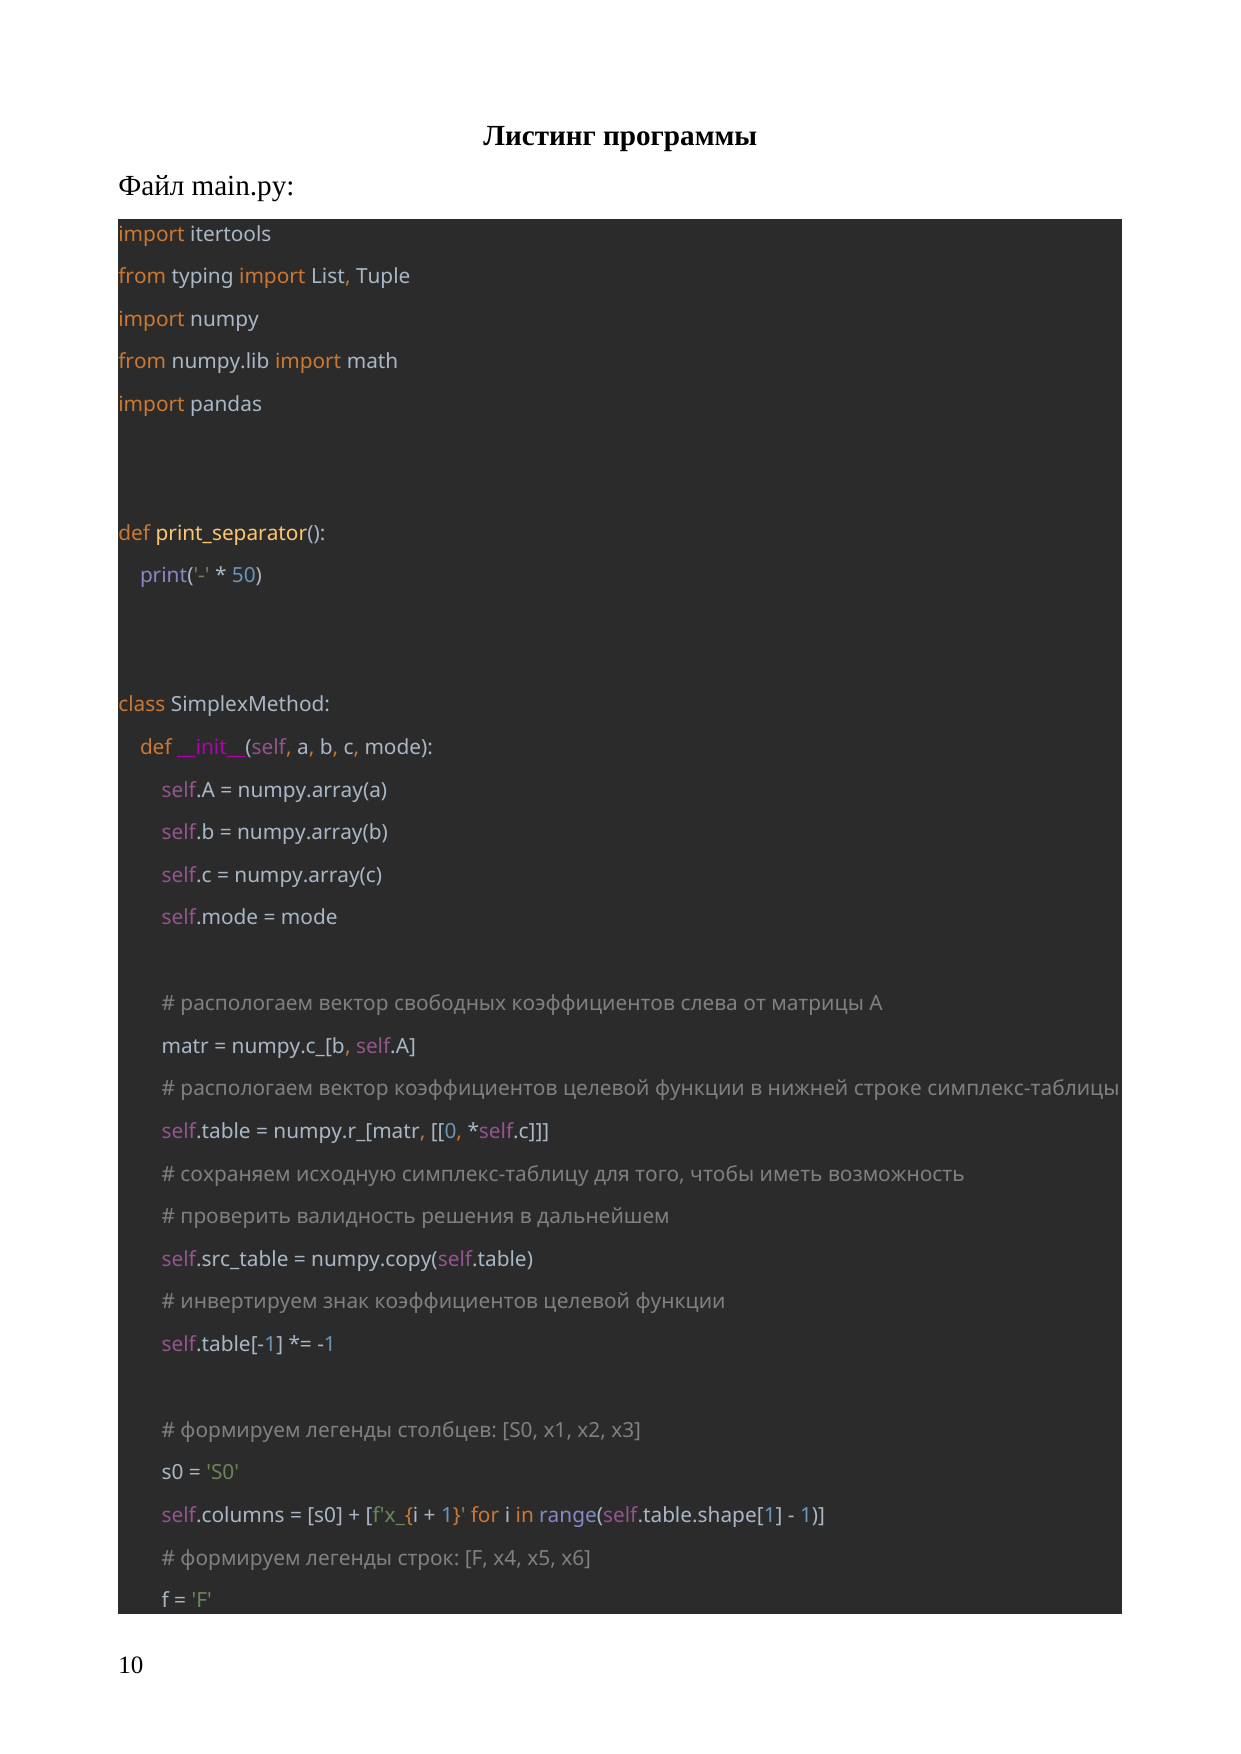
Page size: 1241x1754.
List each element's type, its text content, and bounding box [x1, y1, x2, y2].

text Листинг программы [118, 118, 1122, 152]
text import itertools from typing import List, Tuple import numpy from numpy.lib import math import pandas def print_separator(): print('-' * 50) class SimplexMethod: def __init__(self, a, b, c, mode): self.A = numpy.array(a) self.b = numpy.array(b) self.c = numpy.array(c) self.mode = mode # распологаем вектор свободных коэффициентов слева от матрицы A matr = numpy.c_[b, self.A] # распологаем вектор коэффициентов целевой функции в нижней строке симплекс-таблицы self.table = numpy.r_[matr, [[0, *self.c]]] # сохраняем исходную симплекс-таблицу для того, чтобы иметь возможность # проверить валидность решения в дальнейшем self.src_table = numpy.copy(self.table) # инвертируем знак коэффициентов целевой функции self.table[-1] *= -1 # формируем легенды столбцев: [S0, x1, x2, x3] s0 = 'S0' self.columns = [s0] + [f'x_{i + 1}' for i in range(self.table.shape[1] - 1)] # формируем легенды строк: [F, x4, x5, x6] f = 'F' [118, 219, 1122, 1614]
text Файл main.py: [118, 168, 1122, 202]
